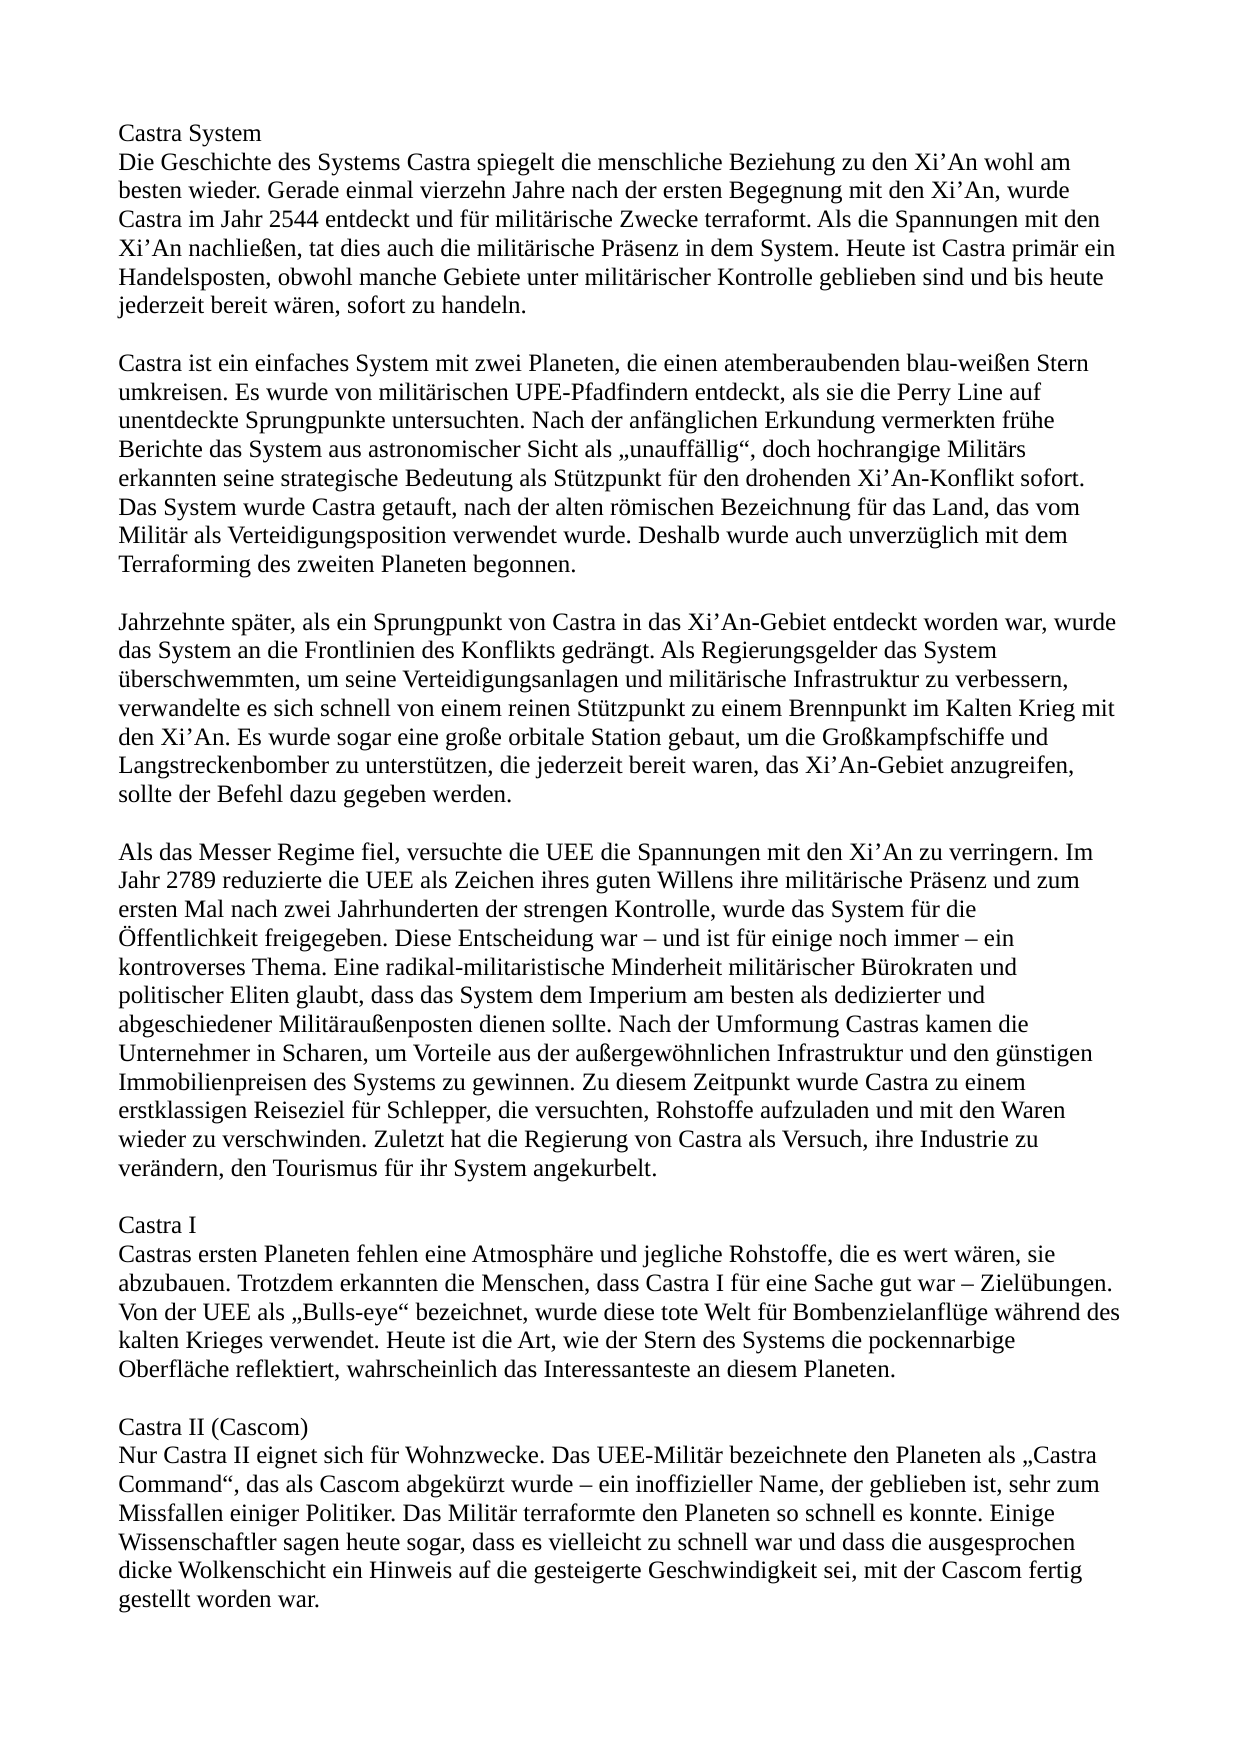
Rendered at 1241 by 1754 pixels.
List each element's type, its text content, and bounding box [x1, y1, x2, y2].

text Als das Messer Regime fiel, versuchte die UEE die Spannungen mit den Xi’An zu verringern. Im Jahr 2789 reduzierte die UEE als Zeichen ihres guten Willens ihre militärische Präsenz und zum ersten Mal nach zwei Jahrhunderten der strengen Kontrolle, wurde das System für die Öffentlichkeit freigegeben. Diese Entscheidung war – und ist für einige noch immer – ein kontroverses Thema. Eine radikal-militaristische Minderheit militärischer Bürokraten und politischer Eliten glaubt, dass das System dem Imperium am besten als dedizierter und abgeschiedener Militäraußenposten dienen sollte. Nach der Umformung Castras kamen die Unternehmer in Scharen, um Vorteile aus der außergewöhnlichen Infrastruktur und den günstigen Immobilienpreisen des Systems zu gewinnen. Zu diesem Zeitpunkt wurde Castra zu einem erstklassigen Reiseziel für Schlepper, die versuchten, Rohstoffe aufzuladen und mit den Waren wieder zu verschwinden. Zuletzt hat die Regierung von Castra als Versuch, ihre Industrie zu verändern, den Tourismus für ihr System angekurbelt. [118, 837, 1122, 1182]
text Castra II (Cascom) [118, 1412, 1122, 1441]
text Castras ersten Planeten fehlen eine Atmosphäre und jegliche Rohstoffe, die es wert wären, sie abzubauen. Trotzdem erkannten die Menschen, dass Castra I für eine Sache gut war – Zielübungen. Von der UEE als „Bulls-eye“ bezeichnet, wurde diese tote Welt für Bombenzielanflüge während des kalten Krieges verwendet. Heute ist die Art, wie der Stern des Systems die pockennarbige Oberfläche reflektiert, wahrscheinlich das Interessanteste an diesem Planeten. [118, 1239, 1122, 1383]
text Jahrzehnte später, als ein Sprungpunkt von Castra in das Xi’An-Gebiet entdeckt worden war, wurde das System an die Frontlinien des Konflikts gedrängt. Als Regierungsgelder das System überschwemmten, um seine Verteidigungsanlagen und militärische Infrastruktur zu verbessern, verwandelte es sich schnell von einem reinen Stützpunkt zu einem Brennpunkt im Kalten Krieg mit den Xi’An. Es wurde sogar eine große orbitale Station gebaut, um die Großkampfschiffe und Langstreckenbomber zu unterstützen, die jederzeit bereit waren, das Xi’An-Gebiet anzugreifen, sollte der Befehl dazu gegeben werden. [118, 607, 1122, 808]
text Nur Castra II eignet sich für Wohnzwecke. Das UEE-Militär bezeichnete den Planeten als „Castra Command“, das als Cascom abgekürzt wurde – ein inoffizieller Name, der geblieben ist, sehr zum Missfallen einiger Politiker. Das Militär terraformte den Planeten so schnell es konnte. Einige Wissenschaftler sagen heute sogar, dass es vielleicht zu schnell war und dass die ausgesprochen dicke Wolkenschicht ein Hinweis auf die gesteigerte Geschwindigkeit sei, mit der Cascom fertig gestellt worden war. [118, 1441, 1122, 1613]
text Die Geschichte des Systems Castra spiegelt die menschliche Beziehung zu den Xi’An wohl am besten wieder. Gerade einmal vierzehn Jahre nach der ersten Begegnung mit den Xi’An, wurde Castra im Jahr 2544 entdeckt und für militärische Zwecke terraformt. Als die Spannungen mit den Xi’An nachließen, tat dies auch die militärische Präsenz in dem System. Heute ist Castra primär ein Handelsposten, obwohl manche Gebiete unter militärischer Kontrolle geblieben sind und bis heute jederzeit bereit wären, sofort zu handeln. [118, 147, 1122, 319]
text Castra ist ein einfaches System mit zwei Planeten, die einen atemberaubenden blau-weißen Stern umkreisen. Es wurde von militärischen UPE-Pfadfindern entdeckt, als sie die Perry Line auf unentdeckte Sprungpunkte untersuchten. Nach der anfänglichen Erkundung vermerkten frühe Berichte das System aus astronomischer Sicht als „unauffällig“, doch hochrangige Militärs erkannten seine strategische Bedeutung als Stützpunkt für den drohenden Xi’An-Konflikt sofort. Das System wurde Castra getauft, nach der alten römischen Bezeichnung für das Land, das vom Militär als Verteidigungsposition verwendet wurde. Deshalb wurde auch unverzüglich mit dem Terraforming des zweiten Planeten begonnen. [118, 348, 1122, 578]
text Castra I [118, 1211, 1122, 1239]
text Castra System [118, 118, 1122, 147]
